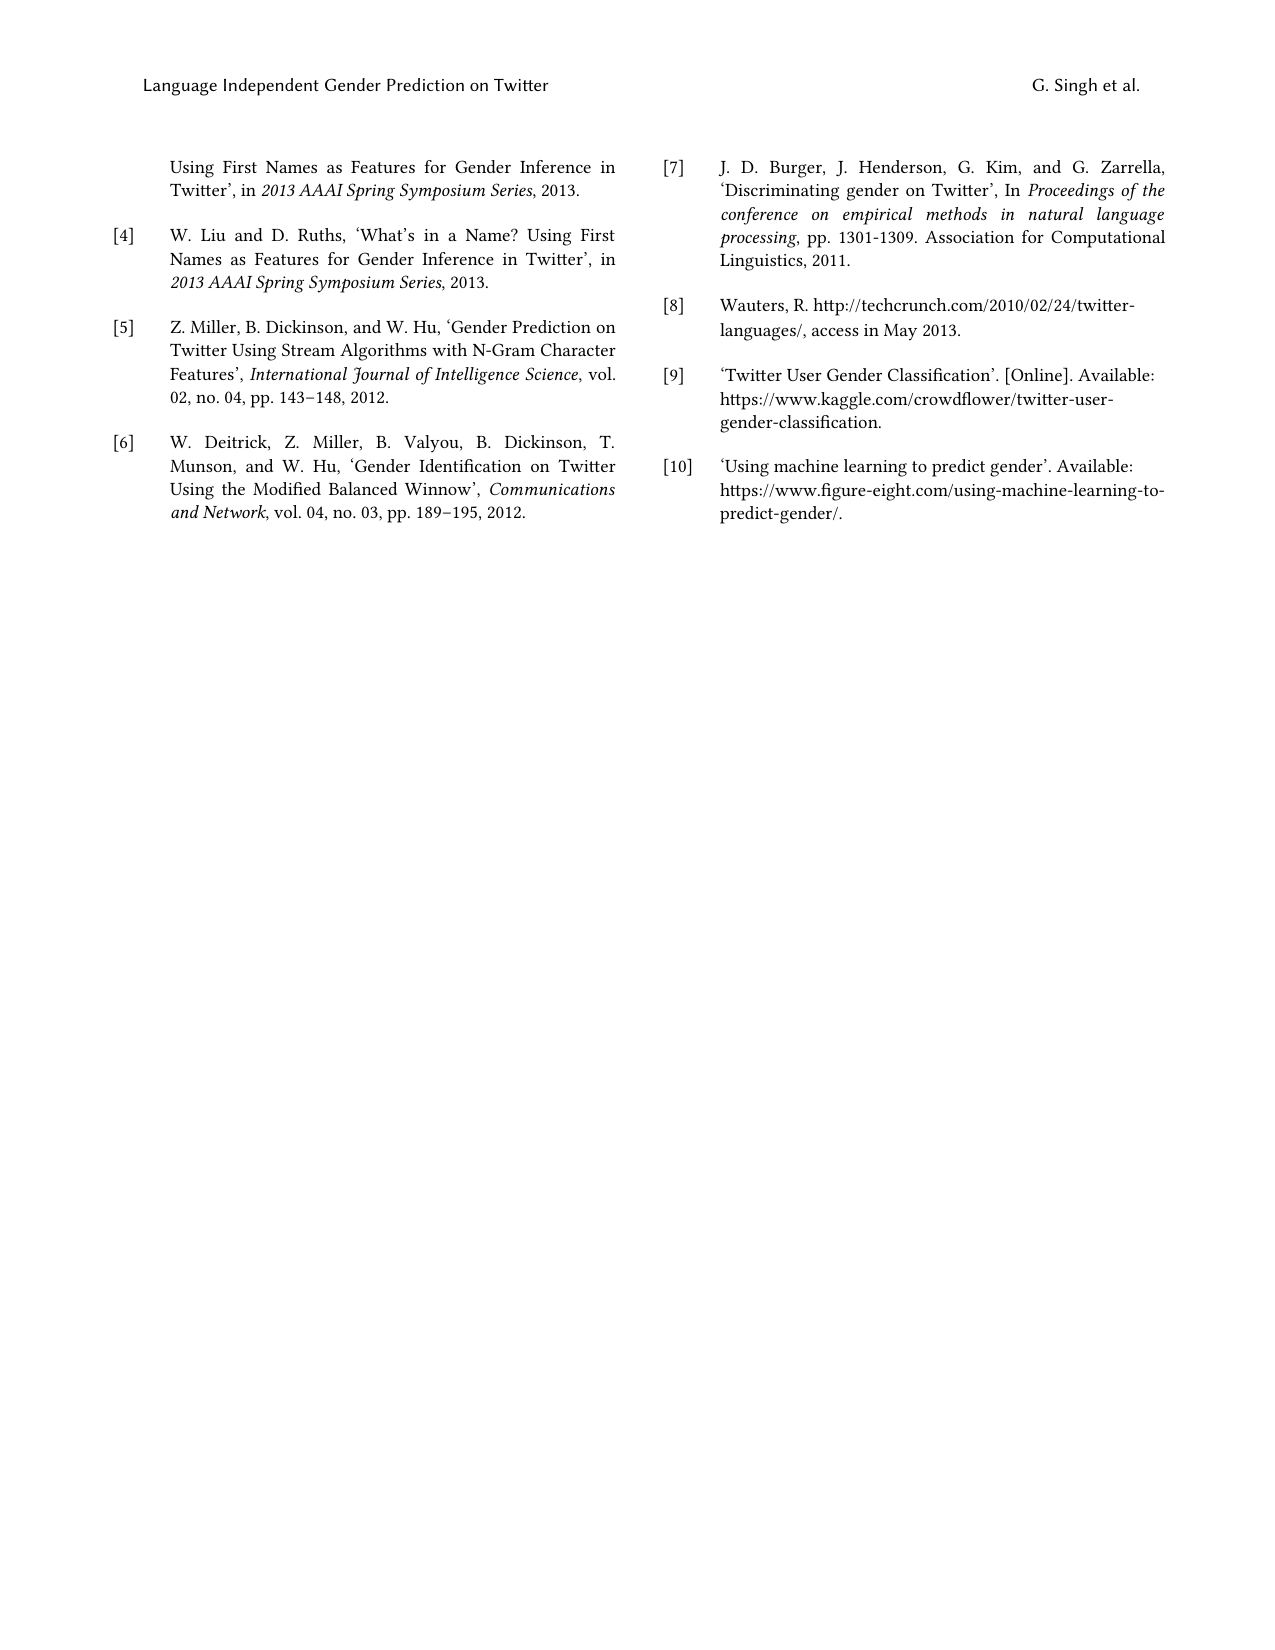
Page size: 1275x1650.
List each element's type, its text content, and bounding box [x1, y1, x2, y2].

table_cell [7] [651, 156, 716, 295]
table_cell Z. Miller, B. Dickinson, and W. Hu, ‘Gender Prediction on Twitter Using Stream Algorithms with N-Gram Character Features’, International Journal of Intelligence Science, vol. 02, no. 04, pp. 143–148, 2012. [166, 317, 627, 432]
table_cell ‘Using machine learning to predict gender’. Available: https://www.figure-eight.com/using-machine-learning-to-predict-gender/. [716, 456, 1177, 547]
table_cell [4] [101, 225, 166, 317]
table_cell ‘Twitter User Gender Classification’. [Online]. Available: https://www.kaggle.com/crowdflower/twitter-user-gender-classification. [716, 365, 1177, 456]
table_cell [10] [651, 456, 716, 547]
table_cell W. Deitrick, Z. Miller, B. Valyou, B. Dickinson, T. Munson, and W. Hu, ‘Gender Identification on Twitter Using the Modified Balanced Winnow’, Communications and Network, vol. 04, no. 03, pp. 189–195, 2012. [166, 432, 627, 547]
table_cell W. Liu and D. Ruths, ‘What’s in a Name? Using First Names as Features for Gender Inference in Twitter’, in 2013 AAAI Spring Symposium Series, 2013. [166, 225, 627, 317]
table_cell [5] [101, 317, 166, 432]
table_cell [101, 156, 166, 225]
table_cell Wauters, R. http://techcrunch.com/2010/02/24/twitter-languages/, access in May 2013. [716, 295, 1177, 365]
table_cell [8] [651, 295, 716, 365]
table_cell [9] [651, 365, 716, 456]
table_cell [6] [101, 432, 166, 547]
table_cell Using First Names as Features for Gender Inference in Twitter’, in 2013 AAAI Spring Symposium Series, 2013. [166, 156, 627, 225]
table_cell J. D. Burger, J. Henderson, G. Kim, and G. Zarrella, ‘Discriminating gender on Twitter’, In Proceedings of the conference on empirical methods in natural language processing, pp. 1301-1309. Association for Computational Linguistics, 2011. [716, 156, 1177, 295]
